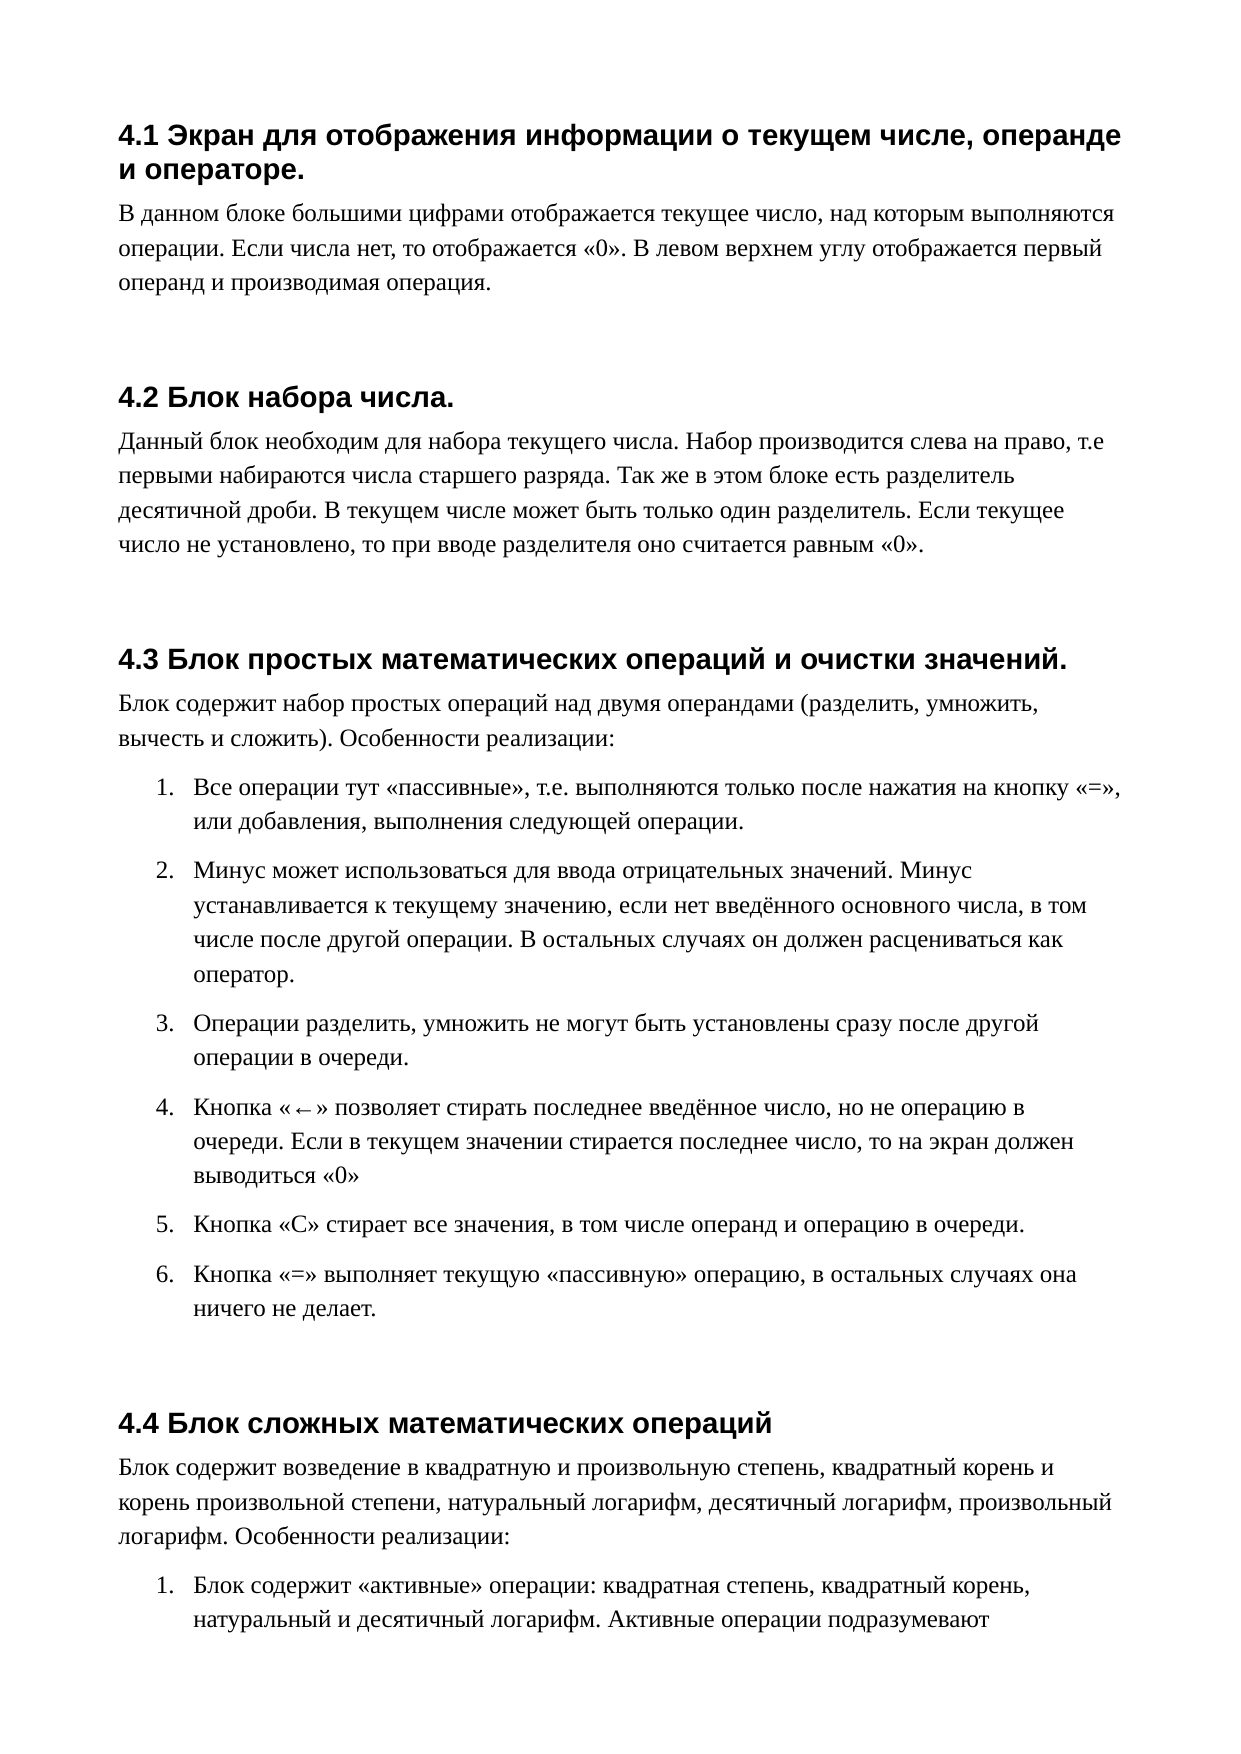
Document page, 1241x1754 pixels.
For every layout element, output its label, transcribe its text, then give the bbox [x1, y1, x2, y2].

subtitle 4.1 Экран для отображения информации о текущем числе, операнде и операторе. [118, 118, 1122, 186]
list Кнопка «С» стирает все значения, в том числе операнд и операцию в очереди. [156, 1209, 1122, 1238]
list Операции разделить, умножить не могут быть установлены сразу после другой операции в очереди. [156, 1008, 1122, 1071]
subtitle 4.3 Блок простых математических операций и очистки значений. [118, 642, 1122, 676]
text В данном блоке большими цифрами отображается текущее число, над которым выполняются операции. Если числа нет, то отображается «0». В левом верхнем углу отображается первый операнд и производимая операция. [118, 198, 1122, 296]
list Все операции тут «пассивные», т.е. выполняются только после нажатия на кнопку «=», или добавления, выполнения следующей операции. [156, 772, 1122, 835]
subtitle 4.4 Блок сложных математических операций [118, 1406, 1122, 1439]
text Данный блок необходим для набора текущего числа. Набор производится слева на право, т.е первыми набираются числа старшего разряда. Так же в этом блоке есть разделитель десятичной дроби. В текущем числе может быть только один разделитель. Если текущее число не установлено, то при вводе разделителя оно cчитается равным «0». [118, 426, 1122, 558]
list Блок содержит «активные» операции: квадратная степень, квадратный корень, натуральный и десятичный логарифм. Активные операции подразумевают [156, 1570, 1122, 1633]
text Блок содержит набор простых операций над двумя операндами (разделить, умножить, вычесть и сложить). Особенности реализации: [118, 688, 1122, 752]
text Блок содержит возведение в квадратную и произвольную степень, квадратный корень и корень произвольной степени, натуральный логарифм, десятичный логарифм, произвольный логарифм. Особенности реализации: [118, 1452, 1122, 1550]
list Минус может использоваться для ввода отрицательных значений. Минус устанавливается к текущему значению, если нет введённого основного числа, в том числе после другой операции. В остальных случаях он должен расцениваться как оператор. [156, 856, 1122, 988]
list Кнопка «=» выполняет текущую «пассивную» операцию, в остальных случаях она ничего не делает. [156, 1259, 1122, 1322]
list Кнопка «←» позволяет стирать последнее введённое число, но не операцию в очереди. Если в текущем значении стирается последнее число, то на экран должен выводиться «0» [156, 1092, 1122, 1189]
subtitle 4.2 Блок набора числа. [118, 380, 1122, 413]
